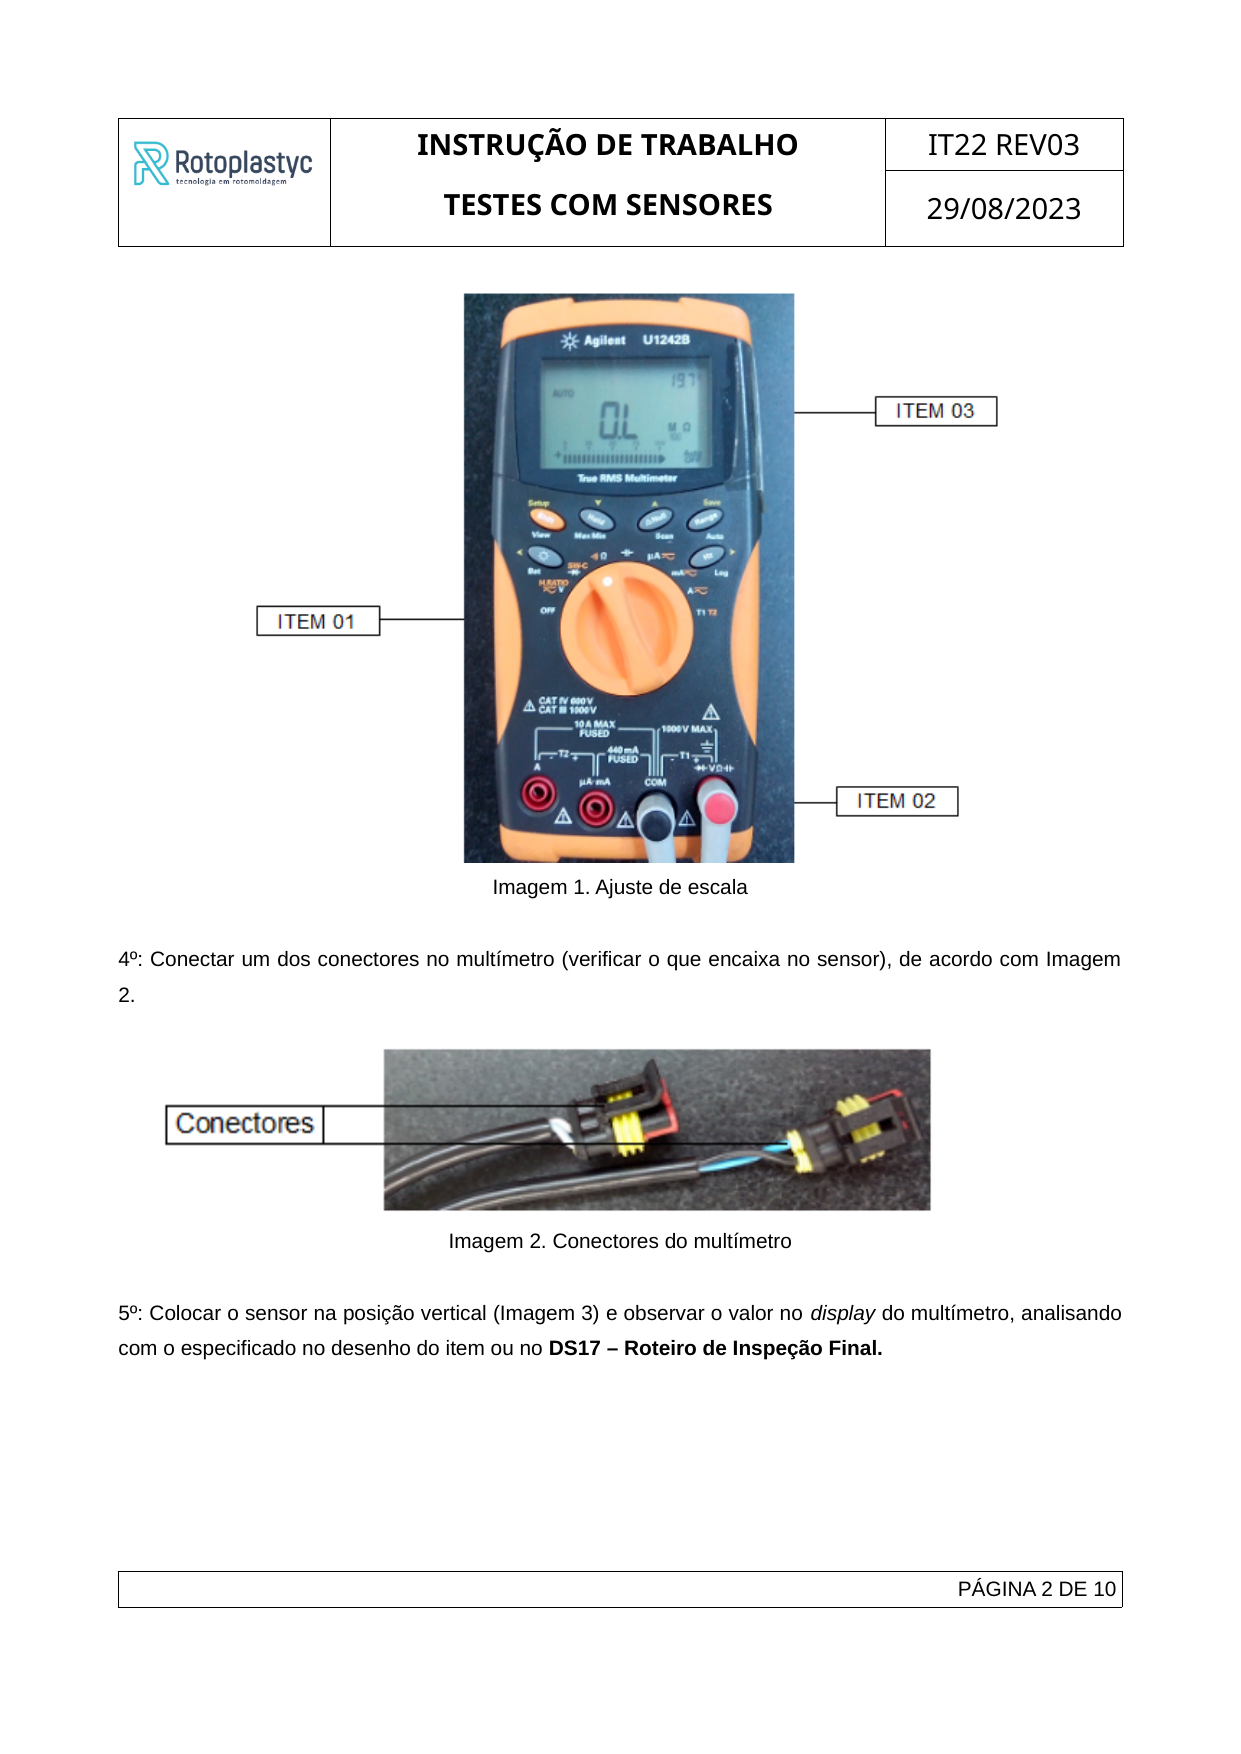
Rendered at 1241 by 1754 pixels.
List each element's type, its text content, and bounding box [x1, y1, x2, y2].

text Imagem 1. Ajuste de escala [118, 275, 1122, 899]
text 4º: Conectar um dos conectores no multímetro (verificar o que encaixa no sensor), de acordo com Imagem 2. [118, 947, 1122, 1007]
text Imagem 2. Conectores do multímetro [118, 1018, 1122, 1252]
text 5º: Colocar o sensor na posição vertical (Imagem 3) e observar o valor no display do multímetro, analisando com o especificado no desenho do item ou no DS17 – Roteiro de Inspeção Final. [118, 1300, 1122, 1360]
